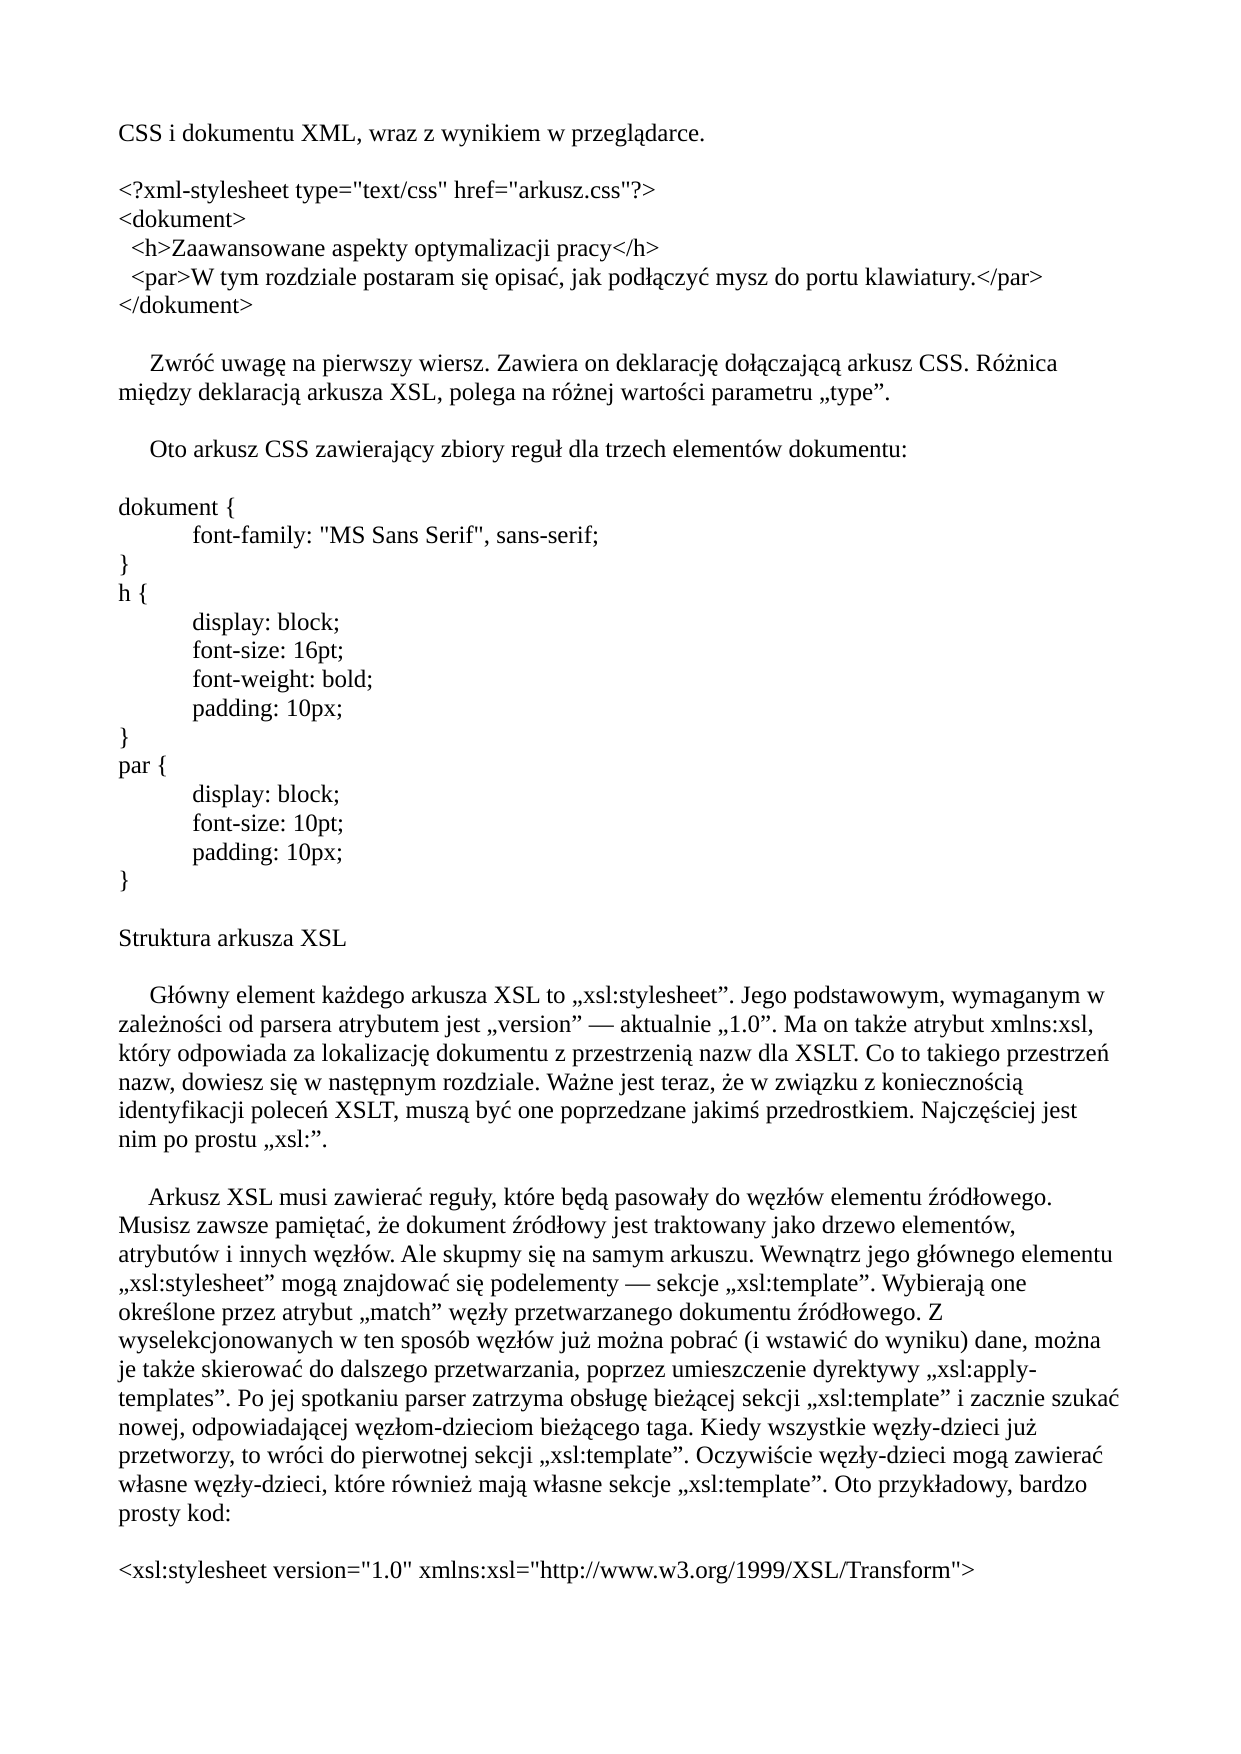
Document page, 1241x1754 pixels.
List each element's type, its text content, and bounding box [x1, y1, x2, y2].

text } [118, 549, 1122, 578]
text CSS i dokumentu XML, wraz z wynikiem w przeglądarce. [118, 118, 1122, 147]
text h { [118, 578, 1122, 607]
text <?xml-stylesheet type="text/css" href="arkusz.css"?> [118, 176, 1122, 204]
text } [118, 722, 1122, 751]
text Arkusz XSL musi zawierać reguły, które będą pasowały do węzłów elementu źródłowego. Musisz zawsze pamiętać, że dokument źródłowy jest traktowany jako drzewo elementów, atrybutów i innych węzłów. Ale skupmy się na samym arkuszu. Wewnątrz jego głównego elementu „xsl:stylesheet” mogą znajdować się podelementy — sekcje „xsl:template”. Wybierają one określone przez atrybut „match” węzły przetwarzanego dokumentu źródłowego. Z wyselekcjonowanych w ten sposób węzłów już można pobrać (i wstawić do wyniku) dane, można je także skierować do dalszego przetwarzania, poprzez umieszczenie dyrektywy „xsl:apply-templates”. Po jej spotkaniu parser zatrzyma obsługę bieżącej sekcji „xsl:template” i zacznie szukać nowej, odpowiadającej węzłom-dzieciom bieżącego taga. Kiedy wszystkie węzły-dzieci już przetworzy, to wróci do pierwotnej sekcji „xsl:template”. Oczywiście węzły-dzieci mogą zawierać własne węzły-dzieci, które również mają własne sekcje „xsl:template”. Oto przykładowy, bardzo prosty kod: [118, 1182, 1122, 1527]
text Oto arkusz CSS zawierający zbiory reguł dla trzech elementów dokumentu: [118, 434, 1122, 463]
text padding: 10px; [118, 693, 1122, 722]
text <h>Zaawansowane aspekty optymalizacji pracy</h> [118, 233, 1122, 262]
text display: block; [118, 779, 1122, 808]
text dokument { [118, 492, 1122, 521]
text font-family: "MS Sans Serif", sans-serif; [118, 521, 1122, 549]
text } [118, 866, 1122, 894]
text <dokument> [118, 204, 1122, 233]
text par { [118, 751, 1122, 779]
text Zwróć uwagę na pierwszy wiersz. Zawiera on deklarację dołączającą arkusz CSS. Różnica między deklaracją arkusza XSL, polega na różnej wartości parametru „type”. [118, 348, 1122, 406]
text Główny element każdego arkusza XSL to „xsl:stylesheet”. Jego podstawowym, wymaganym w zależności od parsera atrybutem jest „version” — aktualnie „1.0”. Ma on także atrybut xmlns:xsl, który odpowiada za lokalizację dokumentu z przestrzenią nazw dla XSLT. Co to takiego przestrzeń nazw, dowiesz się w następnym rozdziale. Ważne jest teraz, że w związku z koniecznością identyfikacji poleceń XSLT, muszą być one poprzedzane jakimś przedrostkiem. Najczęściej jest nim po prostu „xsl:”. [118, 981, 1122, 1153]
text <par>W tym rozdziale postaram się opisać, jak podłączyć mysz do portu klawiatury.</par> [118, 262, 1122, 291]
text <xsl:stylesheet version="1.0" xmlns:xsl="http://www.w3.org/1999/XSL/Transform"> [118, 1556, 1122, 1584]
text font-size: 10pt; [118, 808, 1122, 837]
text padding: 10px; [118, 837, 1122, 866]
text font-weight: bold; [118, 664, 1122, 693]
text font-size: 16pt; [118, 636, 1122, 664]
text Struktura arkusza XSL [118, 923, 1122, 952]
text display: block; [118, 607, 1122, 636]
text </dokument> [118, 291, 1122, 319]
